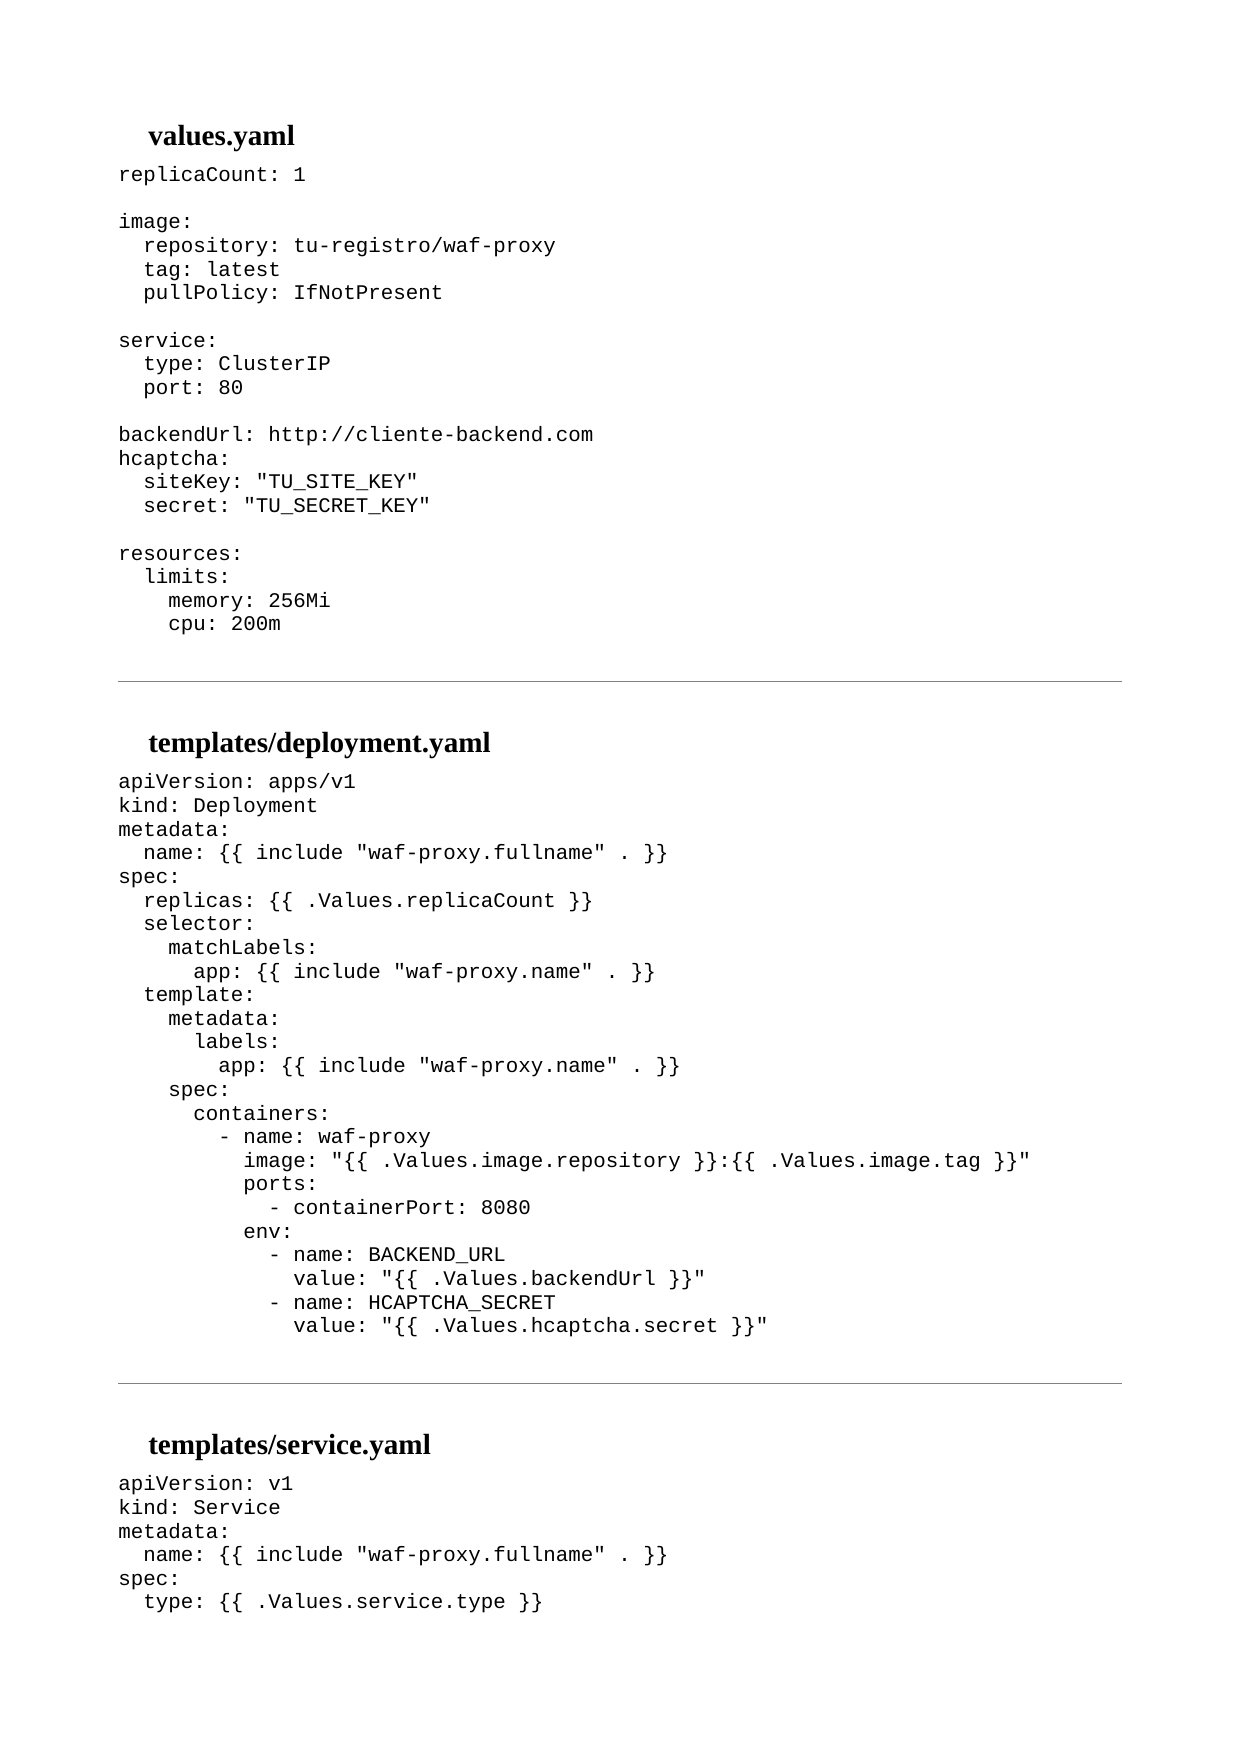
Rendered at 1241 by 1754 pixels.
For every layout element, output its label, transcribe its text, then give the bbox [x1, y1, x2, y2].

text matchLabels: [118, 937, 1122, 961]
text env: [118, 1221, 1122, 1244]
text app: {{ include "waf-proxy.name" . }} [118, 961, 1122, 984]
text apiVersion: v1 [118, 1473, 1122, 1497]
text spec: [118, 1079, 1122, 1102]
text metadata: [118, 1008, 1122, 1032]
text spec: [118, 866, 1122, 890]
text kind: Deployment [118, 795, 1122, 819]
text name: {{ include "waf-proxy.fullname" . }} [118, 1544, 1122, 1568]
subtitle 📄 templates/deployment.yaml [118, 725, 1122, 759]
text labels: [118, 1032, 1122, 1055]
text service: [118, 330, 1122, 353]
subtitle 📄 templates/service.yaml [118, 1427, 1122, 1461]
text limits: [118, 566, 1122, 590]
text app: {{ include "waf-proxy.name" . }} [118, 1055, 1122, 1079]
text template: [118, 984, 1122, 1008]
text metadata: [118, 1521, 1122, 1544]
text apiVersion: apps/v1 [118, 771, 1122, 795]
subtitle 📄 values.yaml [118, 118, 1122, 152]
text replicaCount: 1 [118, 164, 1122, 188]
text name: {{ include "waf-proxy.fullname" . }} [118, 842, 1122, 866]
text selector: [118, 913, 1122, 937]
text hcaptcha: [118, 448, 1122, 472]
text value: "{{ .Values.hcaptcha.secret }}" [118, 1315, 1122, 1339]
text image: "{{ .Values.image.repository }}:{{ .Values.image.tag }}" [118, 1150, 1122, 1173]
text - name: BACKEND_URL [118, 1244, 1122, 1268]
text replicas: {{ .Values.replicaCount }} [118, 890, 1122, 913]
text tag: latest [118, 259, 1122, 282]
text type: ClusterIP [118, 353, 1122, 377]
text siteKey: "TU_SITE_KEY" [118, 472, 1122, 495]
text ports: [118, 1173, 1122, 1197]
text type: {{ .Values.service.type }} [118, 1592, 1122, 1615]
text value: "{{ .Values.backendUrl }}" [118, 1268, 1122, 1292]
text - containerPort: 8080 [118, 1197, 1122, 1221]
text containers: [118, 1102, 1122, 1126]
text repository: tu-registro/waf-proxy [118, 235, 1122, 259]
text cpu: 200m [118, 613, 1122, 637]
text memory: 256Mi [118, 590, 1122, 613]
text - name: waf-proxy [118, 1126, 1122, 1150]
text resources: [118, 542, 1122, 566]
text pullPolicy: IfNotPresent [118, 282, 1122, 306]
text secret: "TU_SECRET_KEY" [118, 495, 1122, 519]
text image: [118, 211, 1122, 235]
text port: 80 [118, 377, 1122, 401]
text spec: [118, 1568, 1122, 1592]
text - name: HCAPTCHA_SECRET [118, 1292, 1122, 1315]
text kind: Service [118, 1497, 1122, 1521]
text metadata: [118, 819, 1122, 842]
text backendUrl: http://cliente-backend.com [118, 424, 1122, 448]
